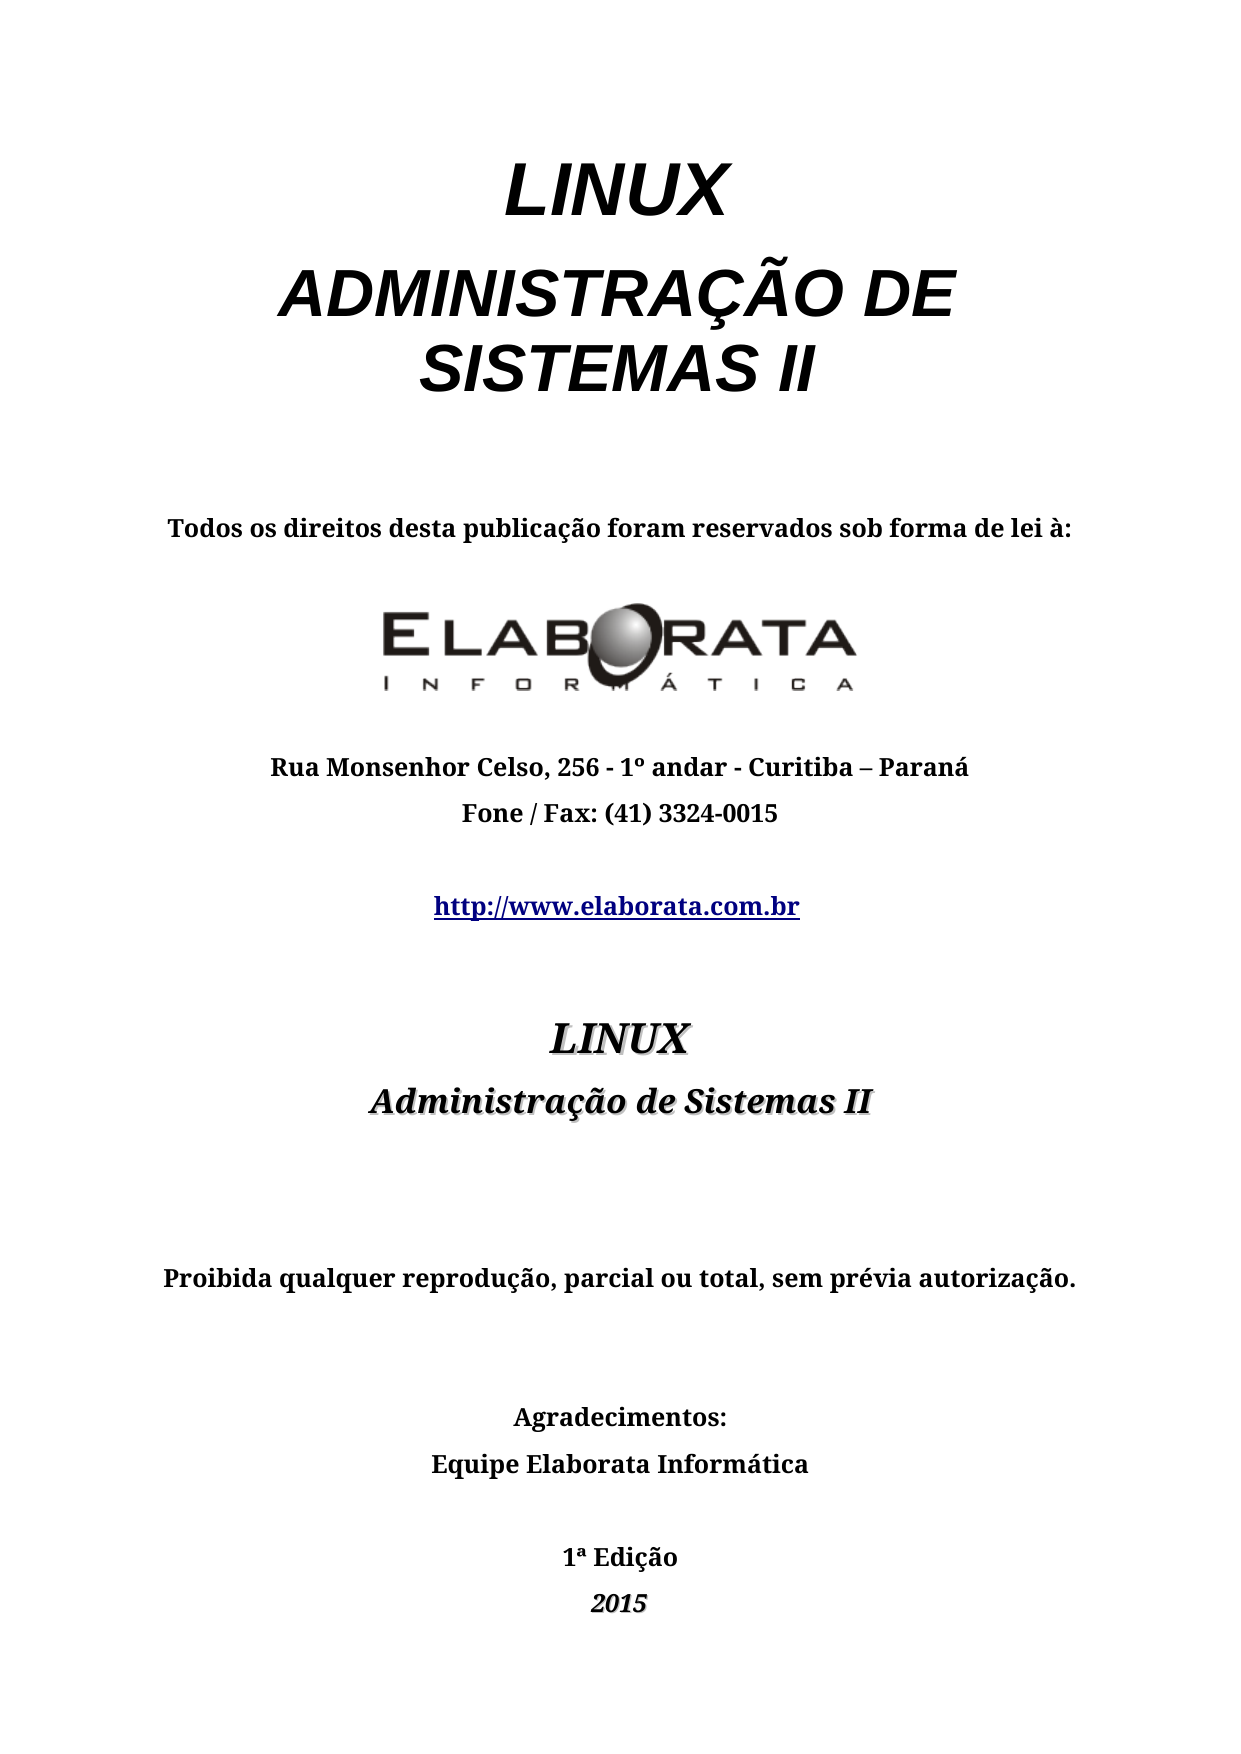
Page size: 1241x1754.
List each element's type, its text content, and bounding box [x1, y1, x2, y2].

text Rua Monsenhor Celso, 256 - 1º andar - Curitiba – Paraná [136, 749, 1104, 784]
text 1ª Edição [136, 1539, 1104, 1573]
text 2015 [136, 1586, 1104, 1620]
text Proibida qualquer reprodução, parcial ou total, sem prévia autorização. [136, 1261, 1104, 1295]
picture [383, 603, 858, 691]
text Equipe Elaborata Informática [136, 1446, 1104, 1481]
text LINUX [140, 1009, 1104, 1065]
subtitle administração de Sistemas II [136, 256, 1104, 405]
text Administração de Sistemas II [140, 1078, 1104, 1123]
title Linux [136, 148, 1104, 231]
text Fone / Fax: (41) 3324-0015 [136, 796, 1104, 830]
text http://www.elaborata.com.br [136, 889, 1104, 923]
text Agradecimentos: [136, 1400, 1104, 1434]
text Todos os direitos desta publicação foram reservados sob forma de lei à: [136, 511, 1104, 545]
